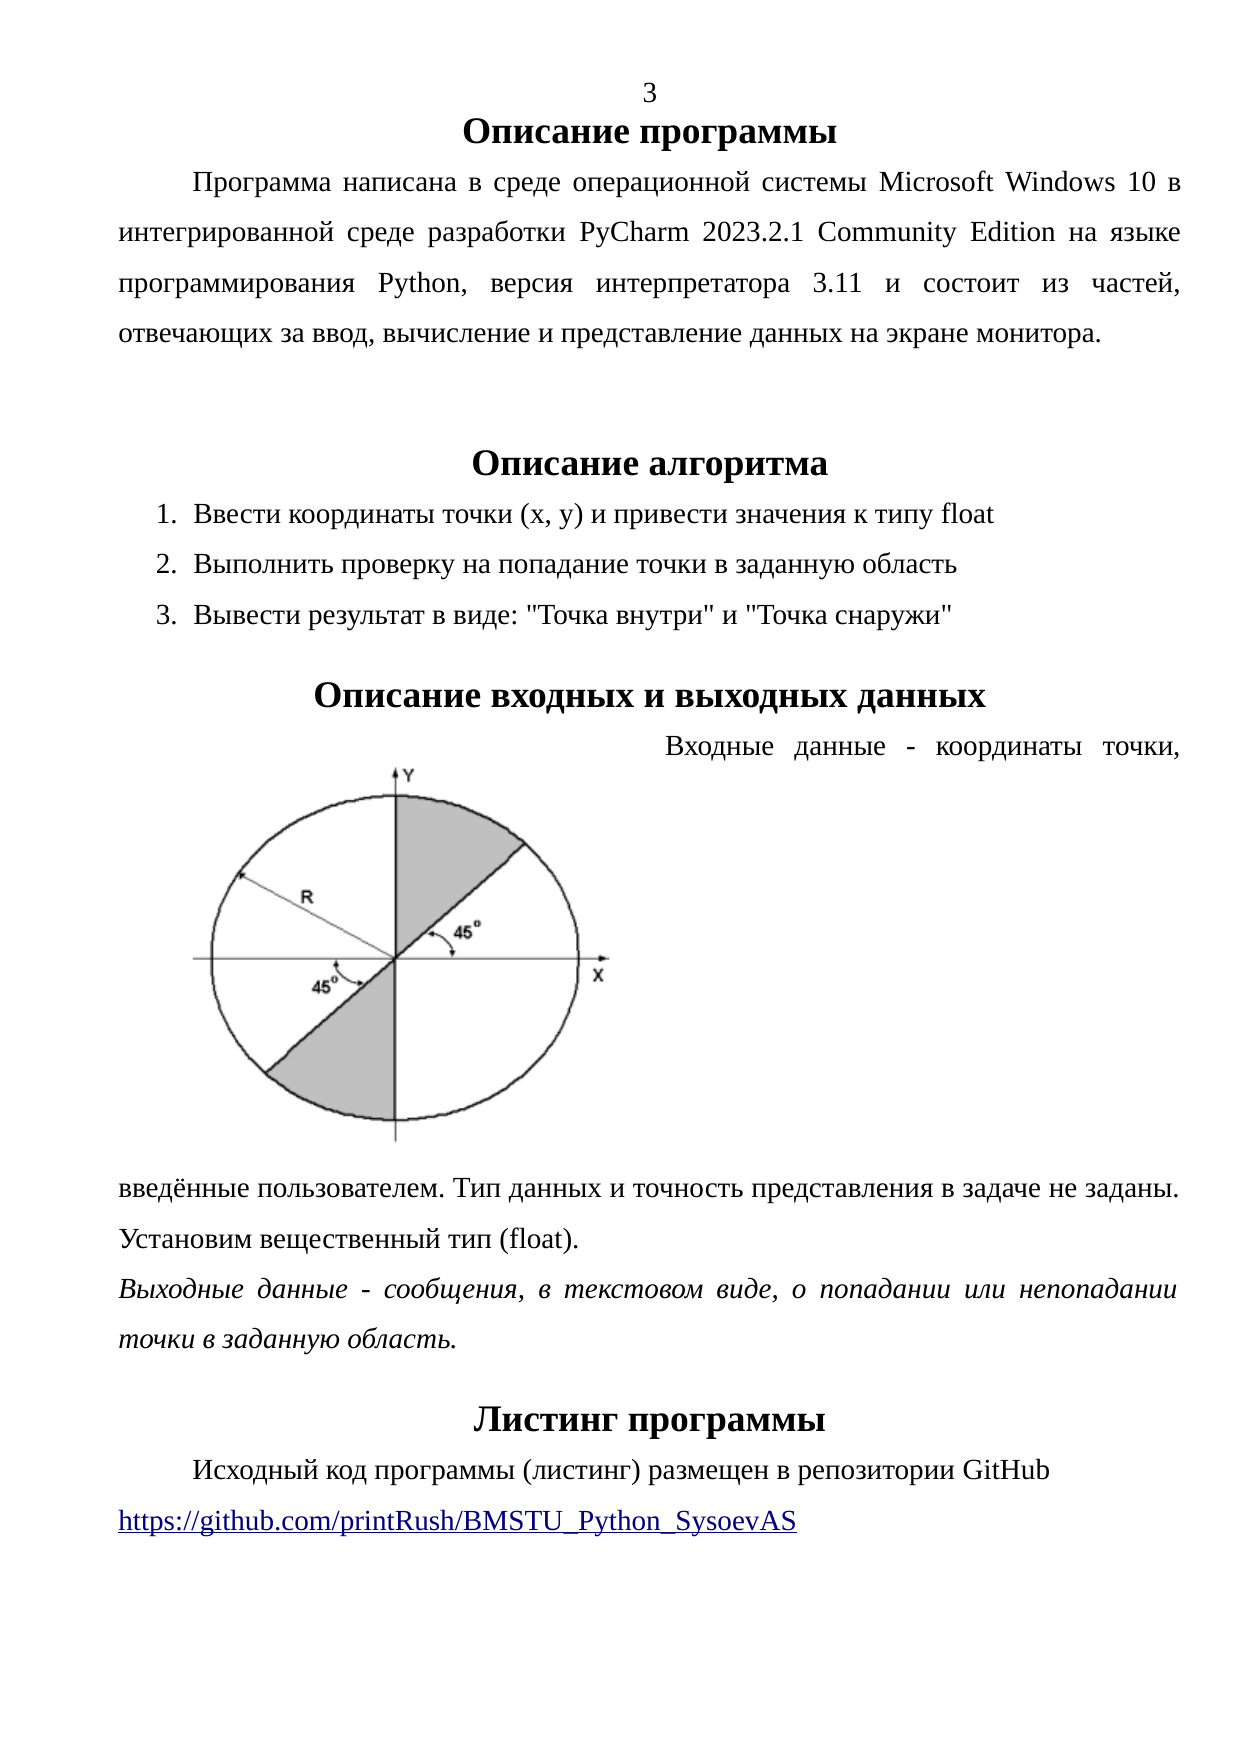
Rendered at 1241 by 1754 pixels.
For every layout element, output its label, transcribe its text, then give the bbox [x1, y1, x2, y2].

subtitle Листинг программы [118, 1397, 1181, 1440]
list Ввести координаты точки (x, y) и привести значения к типу float [156, 496, 1181, 530]
subtitle Описание алгоритма [118, 441, 1181, 484]
text Входные данные - координаты точки, введённые пользователем. Тип данных и точность представления в задаче не заданы. Установим вещественный тип (float). [118, 728, 1181, 1254]
text https://github.com/printRush/BMSTU_Python_SysoevAS [118, 1503, 1181, 1536]
text Выходные данные - сообщения, в текстовом виде, о попадании или непопадании точки в заданную область. [118, 1271, 1181, 1355]
text Исходный код программы (листинг) размещен в репозитории GitHub [118, 1452, 1181, 1486]
text Программа написана в среде операционной системы Microsoft Windows 10 в интегрированной среде разработки PyCharm 2023.2.1 Community Edition на языке программирования Python, версия интерпретатора 3.11 и состоит из частей, отвечающих за ввод, вычисление и представление данных на экране монитора. [118, 164, 1181, 349]
list Выполнить проверку на попадание точки в заданную область [156, 547, 1181, 580]
list Вывести результат в виде: "Точка внутри" и "Точка снаружи" [156, 597, 1181, 631]
subtitle Описание входных и выходных данных [118, 672, 1181, 715]
subtitle Описание программы [118, 108, 1181, 152]
